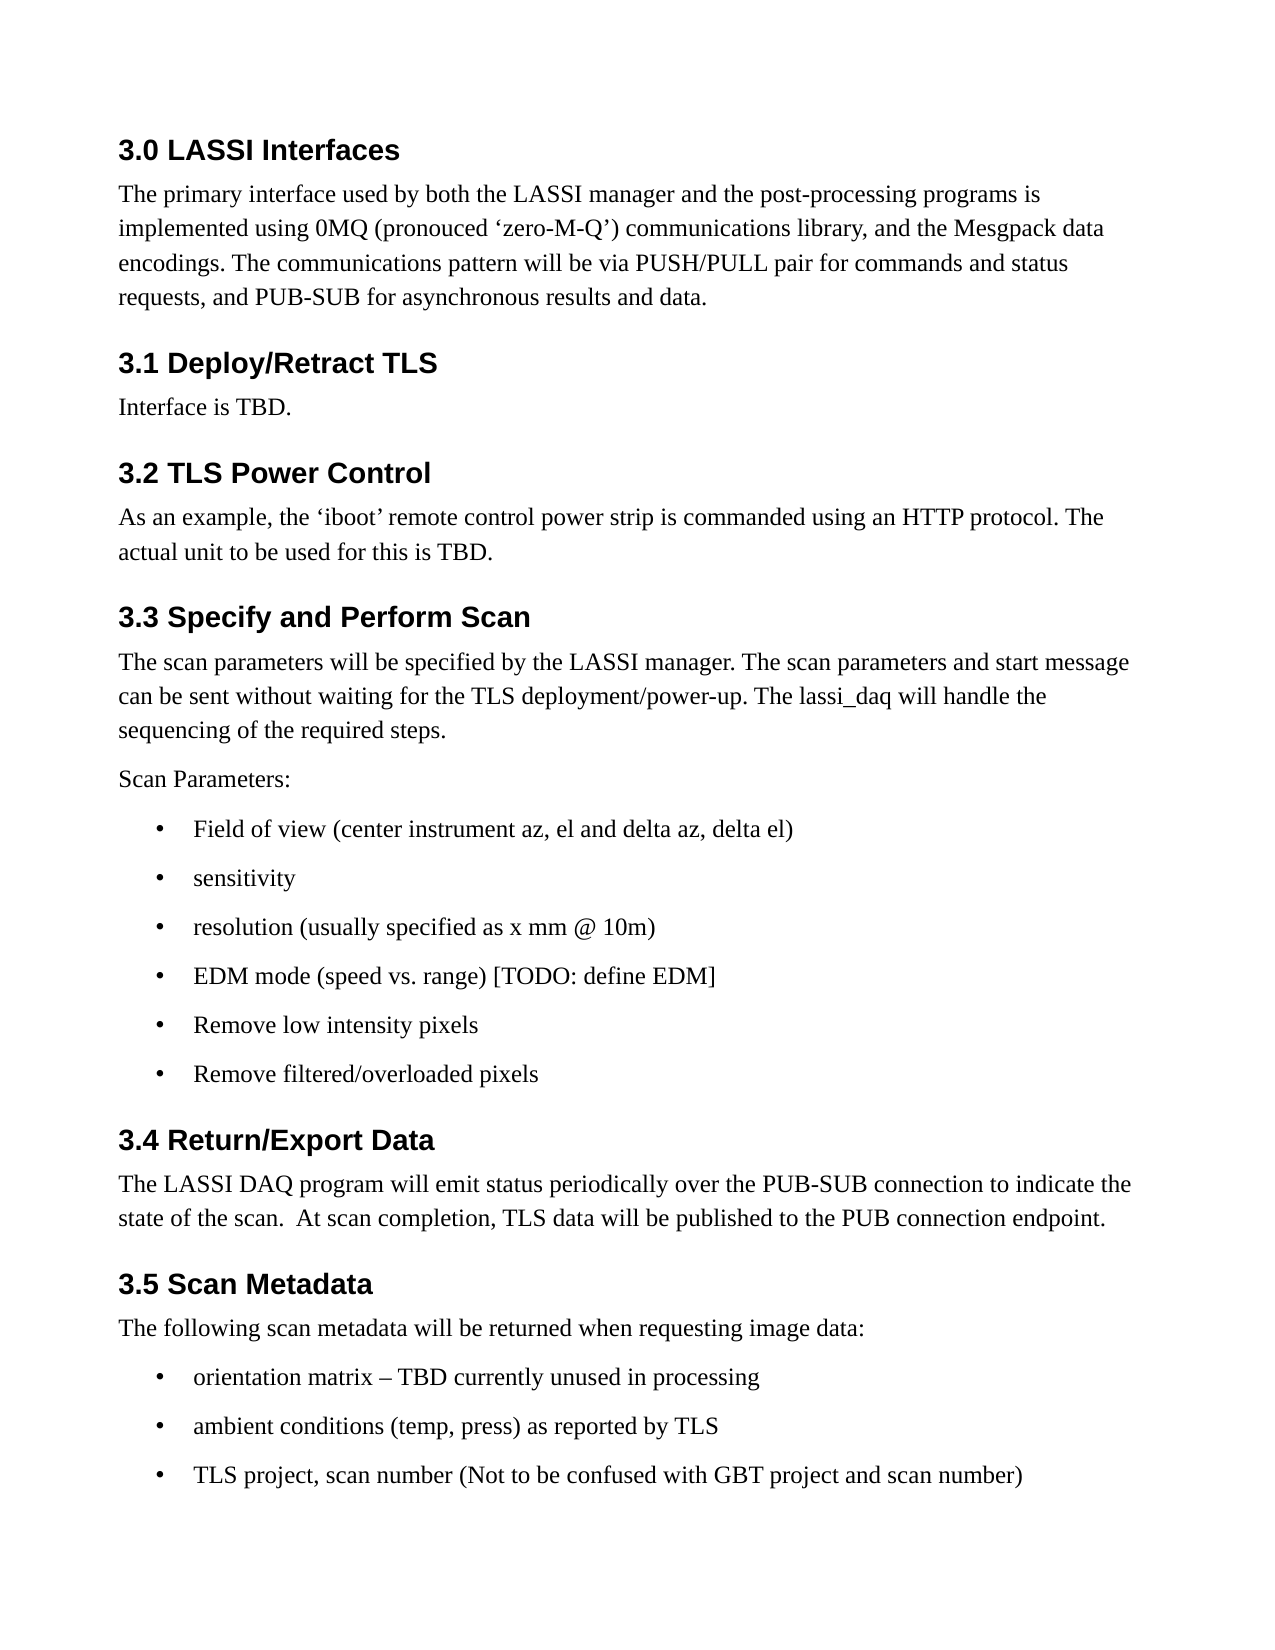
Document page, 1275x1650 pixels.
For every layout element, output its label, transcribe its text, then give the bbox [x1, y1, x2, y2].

list ambient conditions (temp, press) as reported by TLS [156, 1411, 1157, 1440]
subtitle 3.3 Specify and Perform Scan [118, 600, 1157, 634]
text The scan parameters will be specified by the LASSI manager. The scan parameters and start message can be sent without waiting for the TLS deployment/power-up. The lassi_daq will handle the sequencing of the required steps. [118, 647, 1157, 744]
text The following scan metadata will be returned when requesting image data: [118, 1313, 1157, 1342]
list Remove filtered/overloaded pixels [156, 1059, 1157, 1088]
list orientation matrix – TBD currently unused in processing [156, 1362, 1157, 1391]
text As an example, the ‘iboot’ remote control power strip is commanded using an HTTP protocol. The actual unit to be used for this is TBD. [118, 502, 1157, 565]
text Scan Parameters: [118, 764, 1157, 793]
list sensitivity [156, 863, 1157, 891]
subtitle 3.0 LASSI Interfaces [118, 133, 1157, 166]
list TLS project, scan number (Not to be confused with GBT project and scan number) [156, 1460, 1157, 1489]
subtitle 3.2 TLS Power Control [118, 456, 1157, 490]
subtitle 3.1 Deploy/Retract TLS [118, 346, 1157, 380]
text Interface is TBD. [118, 392, 1157, 421]
subtitle 3.4 Return/Export Data [118, 1123, 1157, 1156]
list Field of view (center instrument az, el and delta az, delta el) [156, 814, 1157, 842]
text The LASSI DAQ program will emit status periodically over the PUB-SUB connection to indicate the state of the scan. At scan completion, TLS data will be published to the PUB connection endpoint. [118, 1169, 1157, 1232]
subtitle 3.5 Scan Metadata [118, 1267, 1157, 1301]
list Remove low intensity pixels [156, 1010, 1157, 1039]
list resolution (usually specified as x mm @ 10m) [156, 912, 1157, 941]
text The primary interface used by both the LASSI manager and the post-processing programs is implemented using 0MQ (pronouced ‘zero-M-Q’) communications library, and the Mesgpack data encodings. The communications pattern will be via PUSH/PULL pair for commands and status requests, and PUB-SUB for asynchronous results and data. [118, 179, 1157, 311]
list EDM mode (speed vs. range) [TODO: define EDM] [156, 961, 1157, 989]
